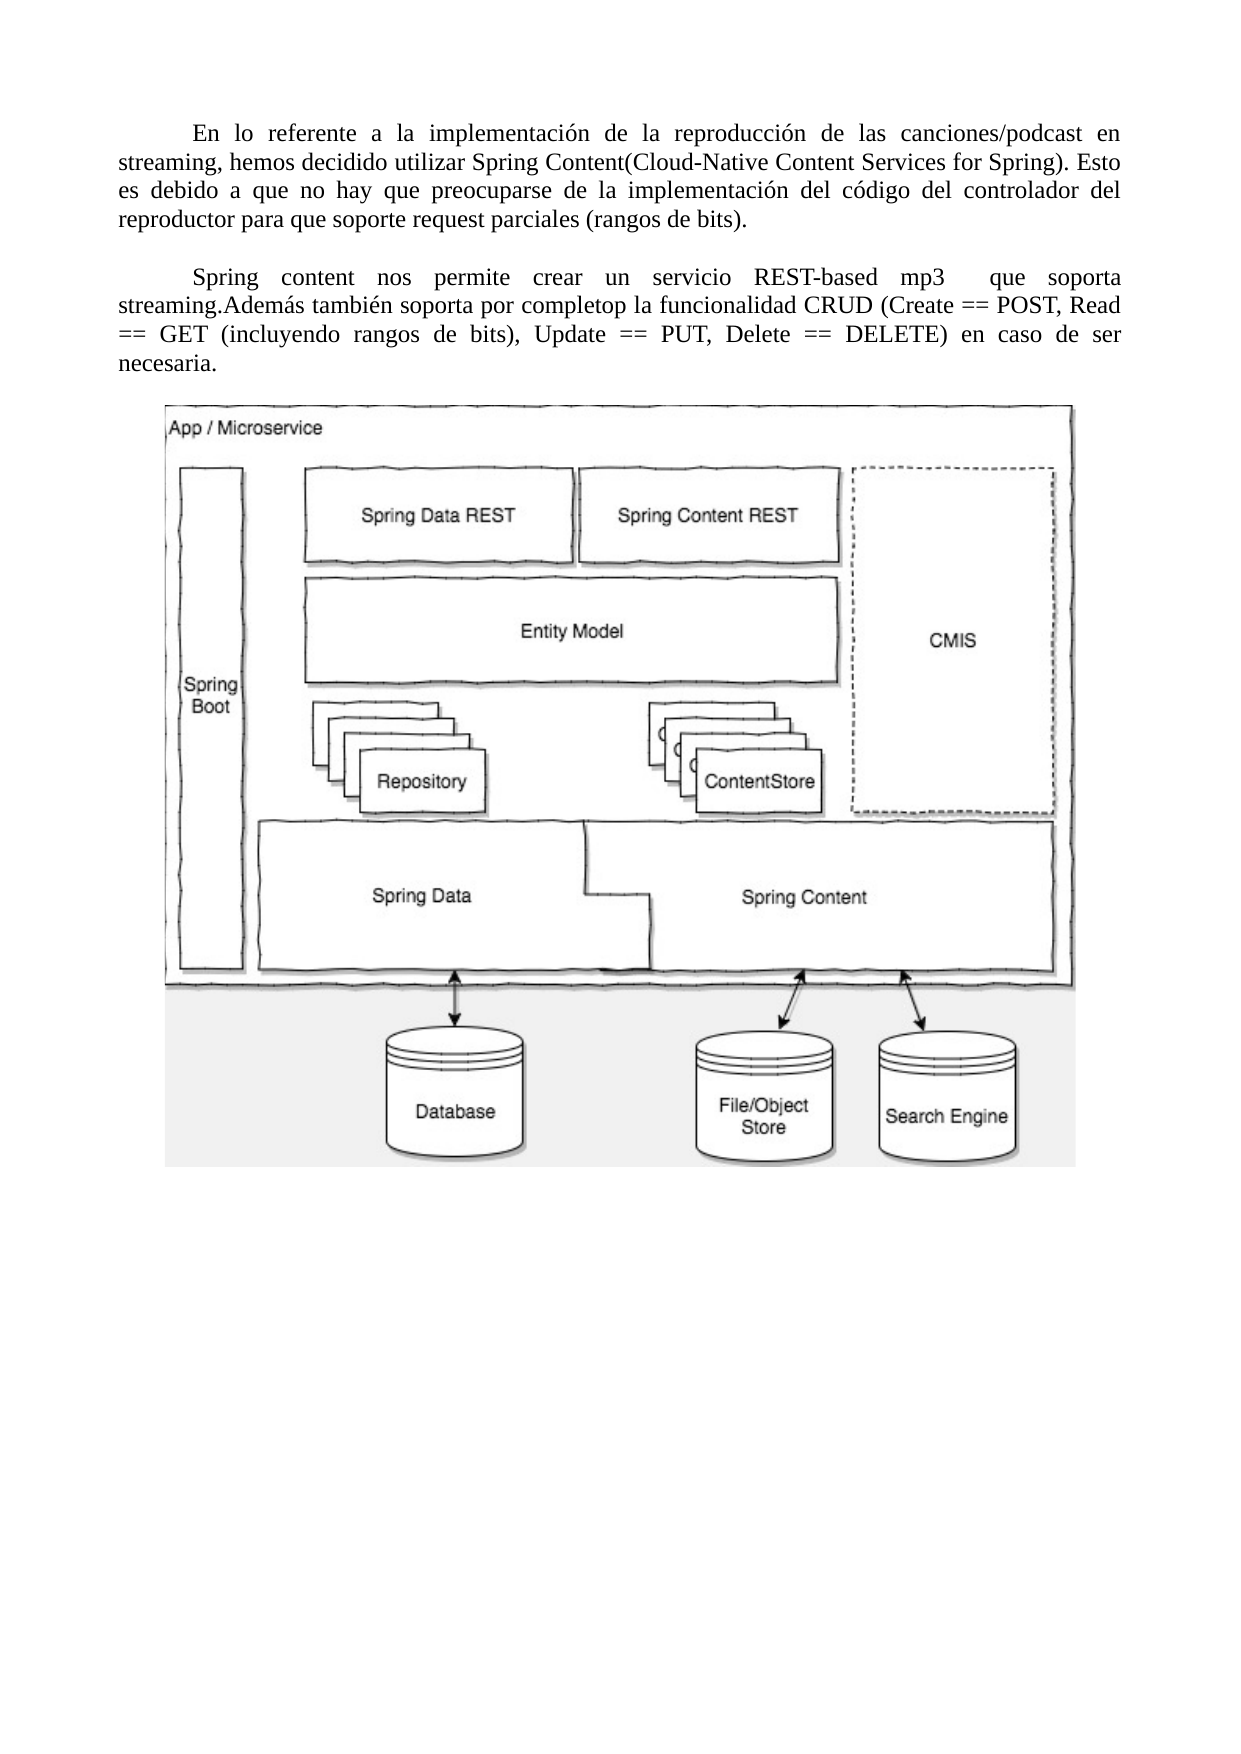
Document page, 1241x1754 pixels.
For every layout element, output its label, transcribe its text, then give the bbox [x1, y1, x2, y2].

picture [164, 405, 1076, 1167]
text En lo referente a la implementación de la reproducción de las canciones/podcast en streaming, hemos decidido utilizar Spring Content(Cloud-Native Content Services for Spring). Esto es debido a que no hay que preocuparse de la implementación del código del controlador del reproductor para que soporte request parciales (rangos de bits). [118, 118, 1122, 233]
text Spring content nos permite crear un servicio REST-based mp3 que soporta streaming.Además también soporta por completop la funcionalidad CRUD (Create == POST, Read == GET (incluyendo rangos de bits), Update == PUT, Delete == DELETE) en caso de ser necesaria. [118, 262, 1122, 377]
